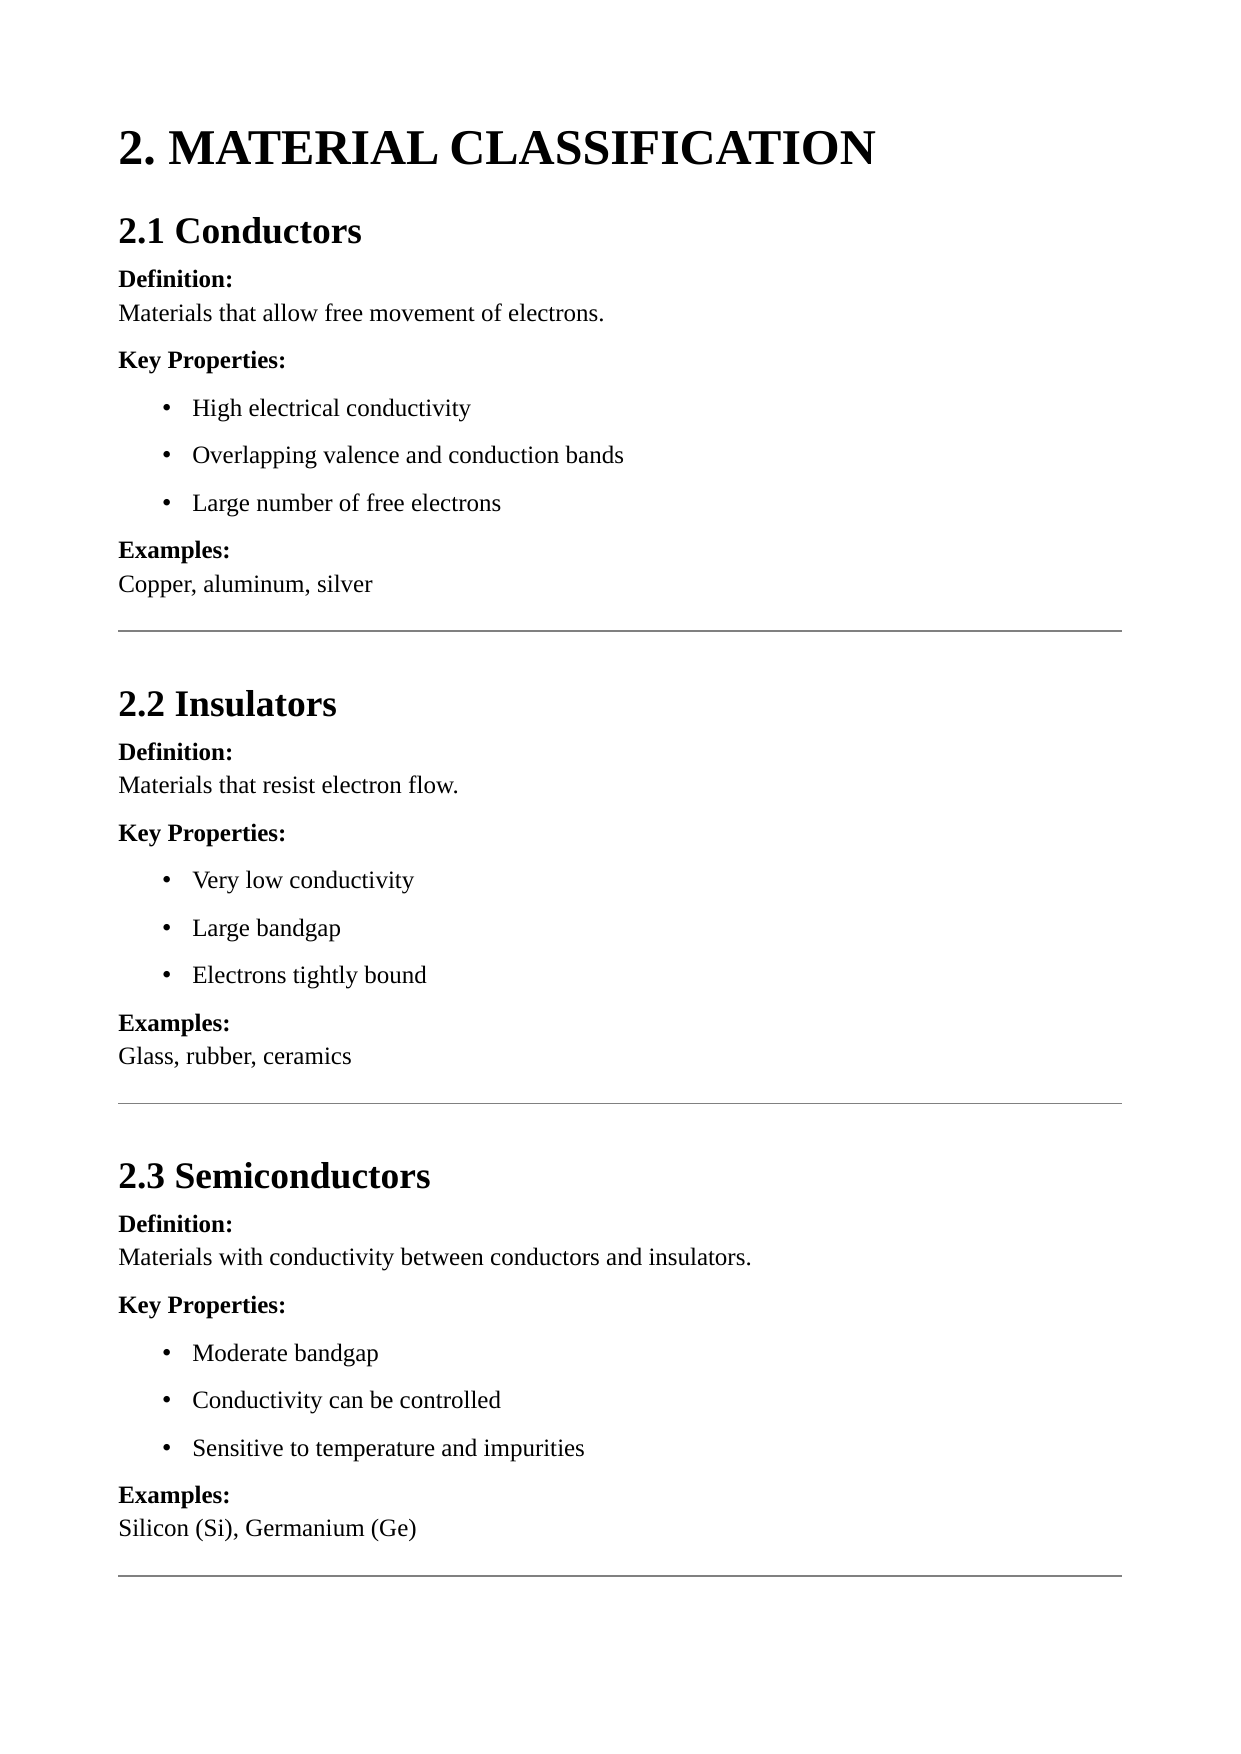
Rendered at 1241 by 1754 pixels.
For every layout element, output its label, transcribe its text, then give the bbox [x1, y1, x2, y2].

list Sensitive to temperature and impurities [162, 1433, 1122, 1462]
list Moderate bandgap [162, 1338, 1122, 1366]
text Definition: Materials with conductivity between conductors and insulators. [118, 1209, 1122, 1271]
text Key Properties: [118, 818, 1122, 846]
text Key Properties: [118, 345, 1122, 374]
list Overlapping valence and conduction bands [162, 440, 1122, 469]
list Electrons tightly bound [162, 960, 1122, 989]
subtitle 2. MATERIAL CLASSIFICATION [118, 118, 1122, 176]
text Definition: Materials that allow free movement of electrons. [118, 264, 1122, 326]
text Examples: Copper, aluminum, silver [118, 536, 1122, 597]
subtitle 2.3 Semiconductors [118, 1154, 1122, 1197]
text Definition: Materials that resist electron flow. [118, 737, 1122, 799]
text Examples: Glass, rubber, ceramics [118, 1008, 1122, 1070]
text Key Properties: [118, 1290, 1122, 1319]
text Examples: Silicon (Si), Germanium (Ge) [118, 1480, 1122, 1542]
list Large number of free electrons [162, 488, 1122, 517]
subtitle 2.2 Insulators [118, 681, 1122, 724]
list Conductivity can be controlled [162, 1385, 1122, 1414]
subtitle 2.1 Conductors [118, 209, 1122, 252]
list High electrical conductivity [162, 393, 1122, 422]
list Very low conductivity [162, 865, 1122, 894]
list Large bandgap [162, 913, 1122, 942]
